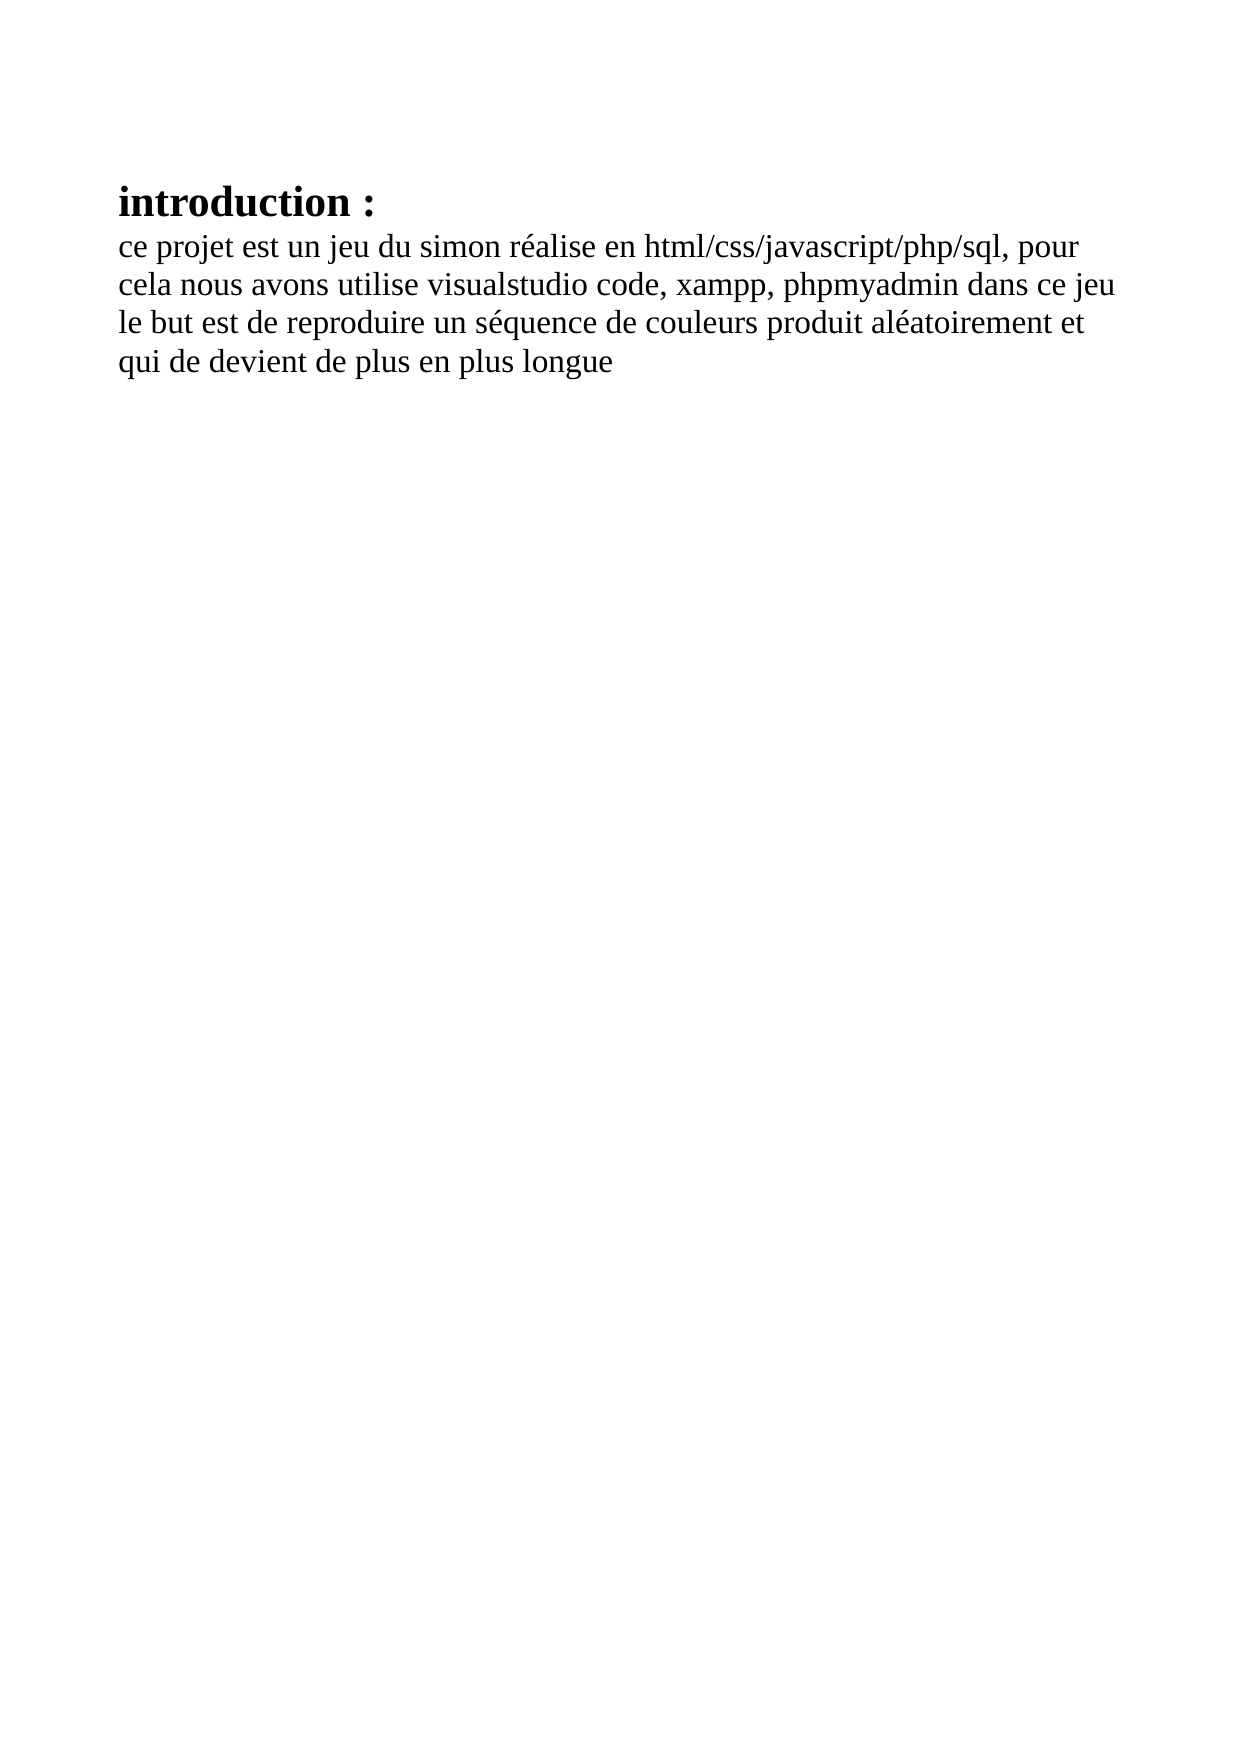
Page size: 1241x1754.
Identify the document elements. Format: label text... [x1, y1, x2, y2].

text ce projet est un jeu du simon réalise en html/css/javascript/php/sql, pour cela nous avons utilise visualstudio code, xampp, phpmyadmin dans ce jeu le but est de reproduire un séquence de couleurs produit aléatoirement et qui de devient de plus en plus longue [118, 226, 1122, 379]
text introduction : [118, 176, 1122, 226]
